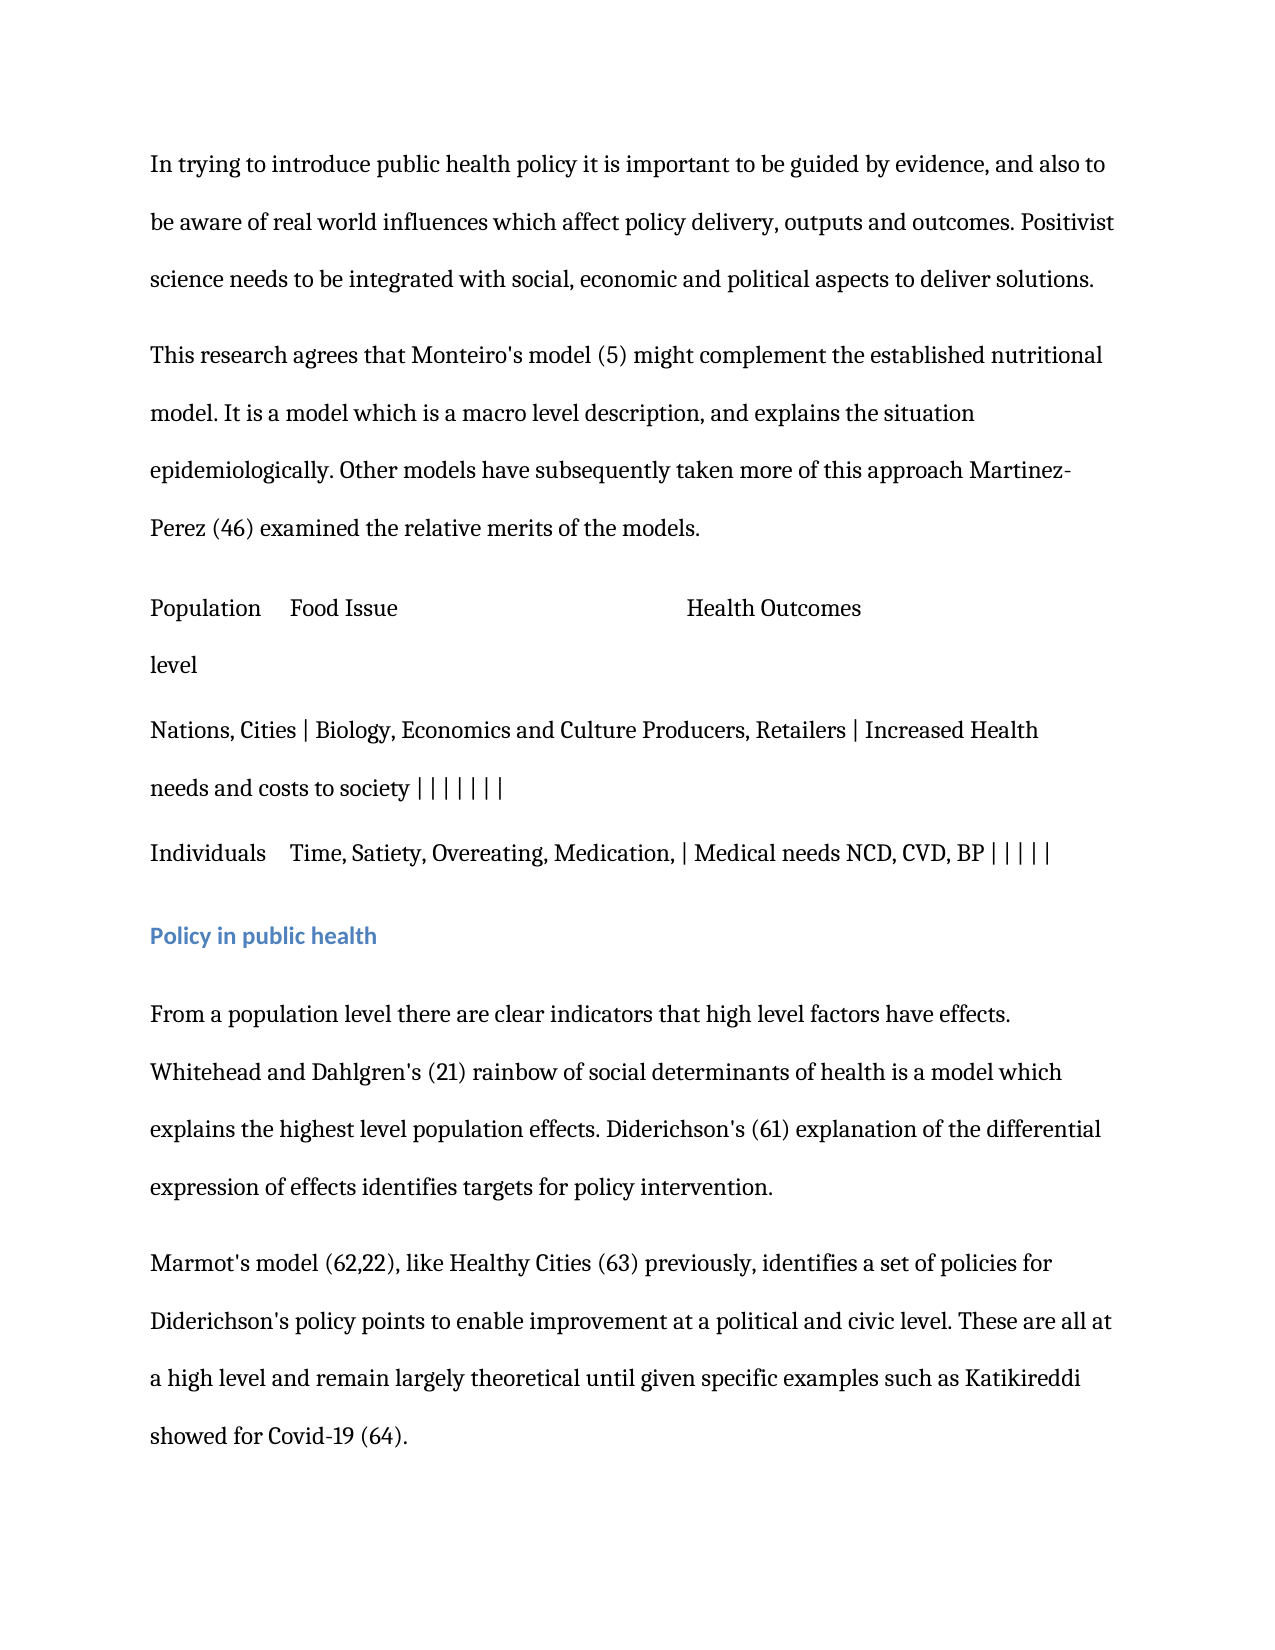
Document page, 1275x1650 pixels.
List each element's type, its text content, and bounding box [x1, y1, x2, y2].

table_cell Time, Satiety, Overeating, Medication, | Medical needs NCD, CVD, BP | | | | | [278, 835, 1094, 900]
table_header Health Outcomes [675, 590, 1013, 712]
table_cell Nations, Cities | Biology, Economics and Culture Producers, Retailers | Increased Health needs and costs to society | | | | | | | [139, 713, 1094, 835]
text Marmot's model (62,22), like Healthy Cities (63) previously, identifies a set of policies for Diderichson's policy points to enable improvement at a political and civic level. These are all at a high level and remain largely theoretical until given specific examples such as Katikireddi showed for Covid-19 (64). [150, 1249, 1125, 1450]
table_cell Individuals [139, 835, 278, 900]
table_header Population level [139, 590, 278, 712]
table_header [1013, 590, 1094, 712]
text In trying to introduce public health policy it is important to be guided by evidence, and also to be aware of real world influences which affect policy delivery, outputs and outcomes. Positivist science needs to be integrated with social, economic and political aspects to deliver solutions. [150, 150, 1125, 294]
text From a population level there are clear indicators that high level factors have effects. Whitehead and Dahlgren's (21) rainbow of social determinants of health is a model which explains the highest level population effects. Diderichson's (61) explanation of the differential expression of effects identifies targets for policy intervention. [150, 1000, 1125, 1202]
subtitle Policy in public health [150, 921, 1125, 951]
table_header Food Issue [278, 590, 675, 712]
text This research agrees that Monteiro's model (5) might complement the established nutritional model. It is a model which is a macro level description, and explains the situation epidemiologically. Other models have subsequently taken more of this approach Martinez-Perez (46) examined the relative merits of the models. [150, 341, 1125, 542]
